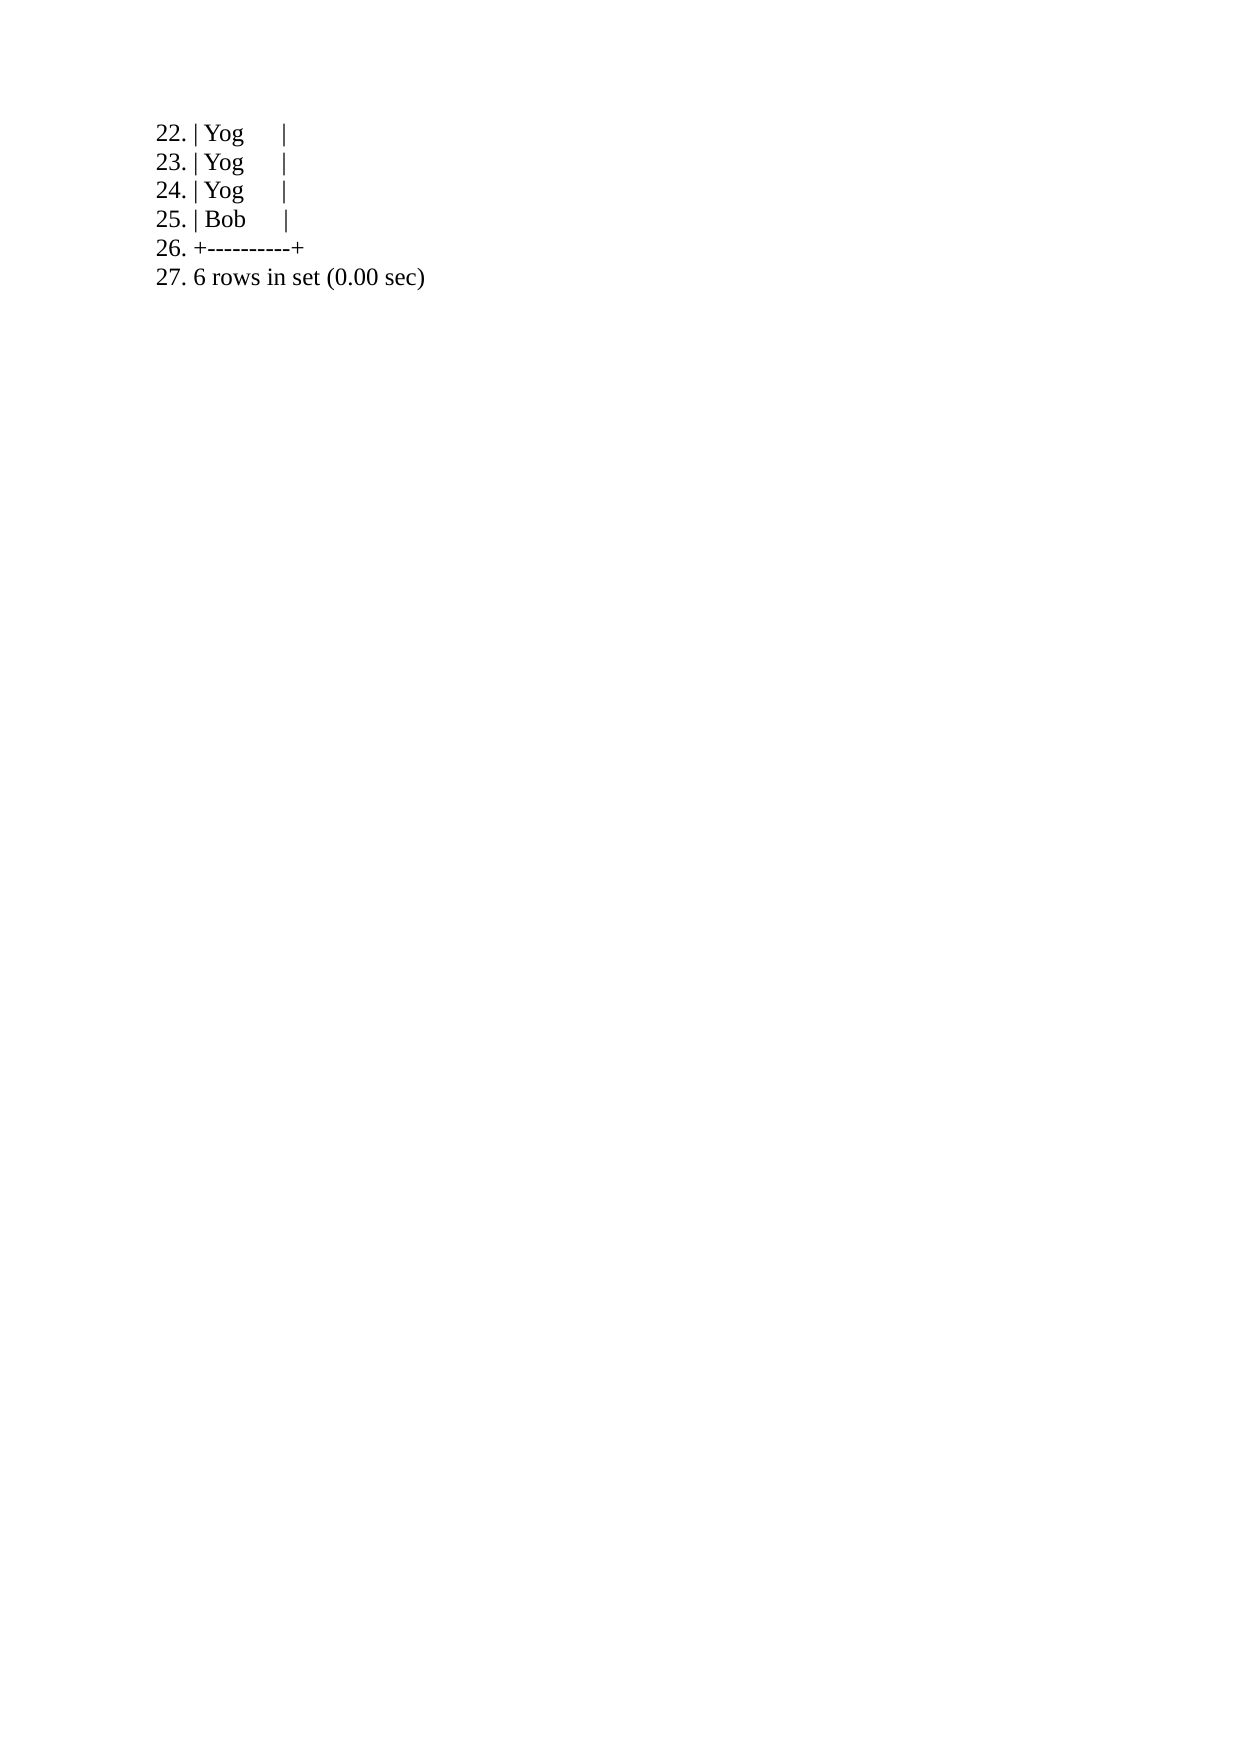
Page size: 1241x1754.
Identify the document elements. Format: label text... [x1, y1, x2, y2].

list | Yog | [156, 176, 1122, 204]
list | Yog | [156, 118, 1122, 147]
list | Yog | [156, 147, 1122, 176]
list | Bob | [156, 204, 1122, 233]
list 6 rows in set (0.00 sec) [156, 262, 1122, 291]
list +----------+ [156, 233, 1122, 262]
